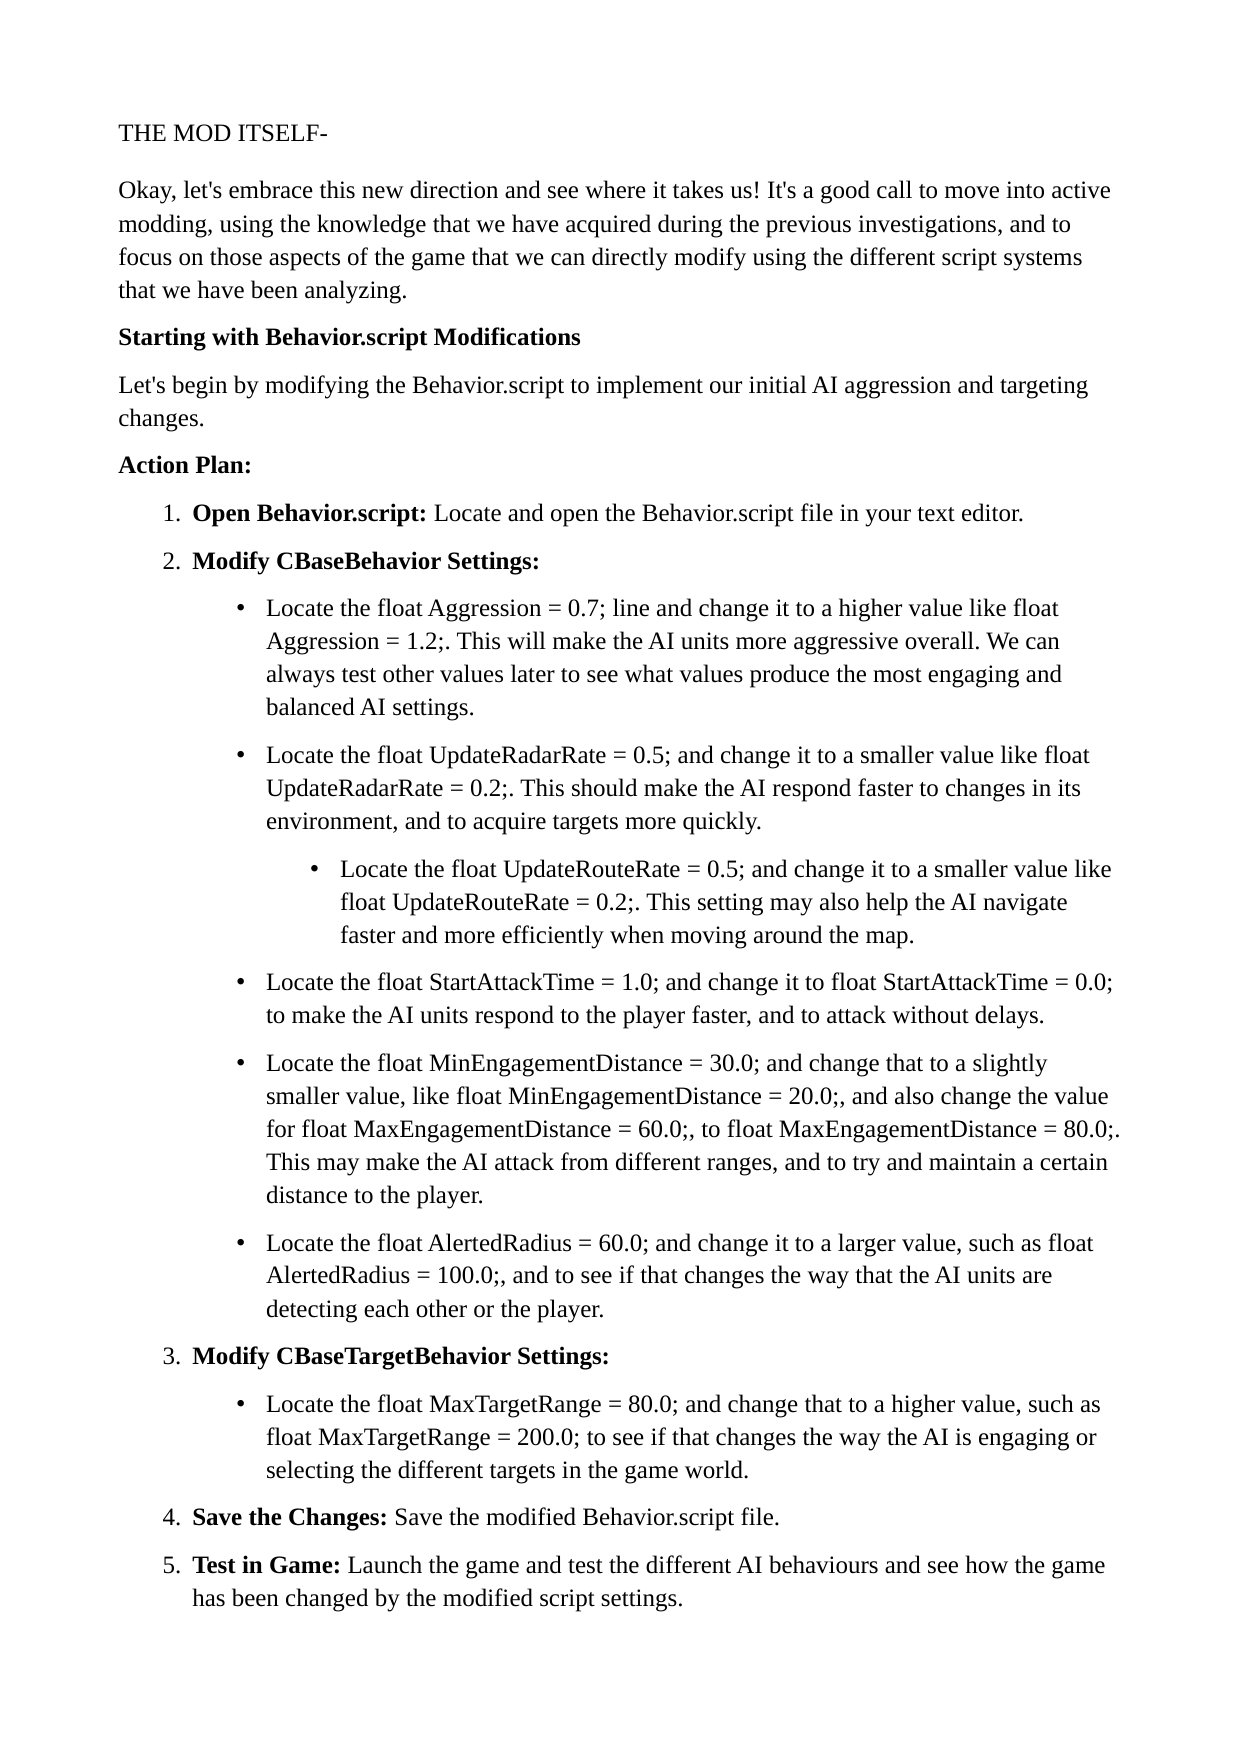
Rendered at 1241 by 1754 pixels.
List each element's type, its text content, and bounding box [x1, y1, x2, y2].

list Modify CBaseTargetBehavior Settings: [162, 1341, 1122, 1370]
list Locate the float AlertedRadius = 60.0; and change it to a larger value, such as float AlertedRadius = 100.0;, and to see if that changes the way that the AI units are detecting each other or the player. [236, 1228, 1122, 1322]
text Starting with Behavior.script Modifications [118, 322, 1122, 351]
text THE MOD ITSELF- [118, 118, 1122, 147]
text Action Plan: [118, 451, 1122, 479]
list Modify CBaseBehavior Settings: [162, 546, 1122, 574]
text Okay, let's embrace this new direction and see where it takes us! It's a good call to move into active modding, using the knowledge that we have acquired during the previous investigations, and to focus on those aspects of the game that we can directly modify using the different script systems that we have been analyzing. [118, 176, 1122, 303]
list Open Behavior.script: Locate and open the Behavior.script file in your text editor. [162, 498, 1122, 527]
list Locate the float MinEngagementDistance = 30.0; and change that to a slightly smaller value, like float MinEngagementDistance = 20.0;, and also change the value for float MaxEngagementDistance = 60.0;, to float MaxEngagementDistance = 80.0;. This may make the AI attack from different ranges, and to try and maintain a certain distance to the player. [236, 1048, 1122, 1209]
list Locate the float MaxTargetRange = 80.0; and change that to a higher value, such as float MaxTargetRange = 200.0; to see if that changes the way the AI is engaging or selecting the different targets in the game world. [236, 1389, 1122, 1484]
text Let's begin by modifying the Behavior.script to implement our initial AI aggression and targeting changes. [118, 370, 1122, 432]
list Locate the float UpdateRouteRate = 0.5; and change it to a smaller value like float UpdateRouteRate = 0.2;. This setting may also help the AI navigate faster and more efficiently when moving around the map. [310, 854, 1122, 948]
list Locate the float StartAttackTime = 1.0; and change it to float StartAttackTime = 0.0; to make the AI units respond to the player faster, and to attack without delays. [236, 967, 1122, 1029]
list Test in Game: Launch the game and test the different AI behaviours and see how the game has been changed by the modified script settings. [162, 1550, 1122, 1612]
list Locate the float Aggression = 0.7; line and change it to a higher value like float Aggression = 1.2;. This will make the AI units more aggressive overall. We can always test other values later to see what values produce the most engaging and balanced AI settings. [236, 593, 1122, 721]
list Save the Changes: Save the modified Behavior.script file. [162, 1502, 1122, 1531]
list Locate the float UpdateRadarRate = 0.5; and change it to a smaller value like float UpdateRadarRate = 0.2;. This should make the AI respond faster to changes in its environment, and to acquire targets more quickly. [236, 740, 1122, 835]
